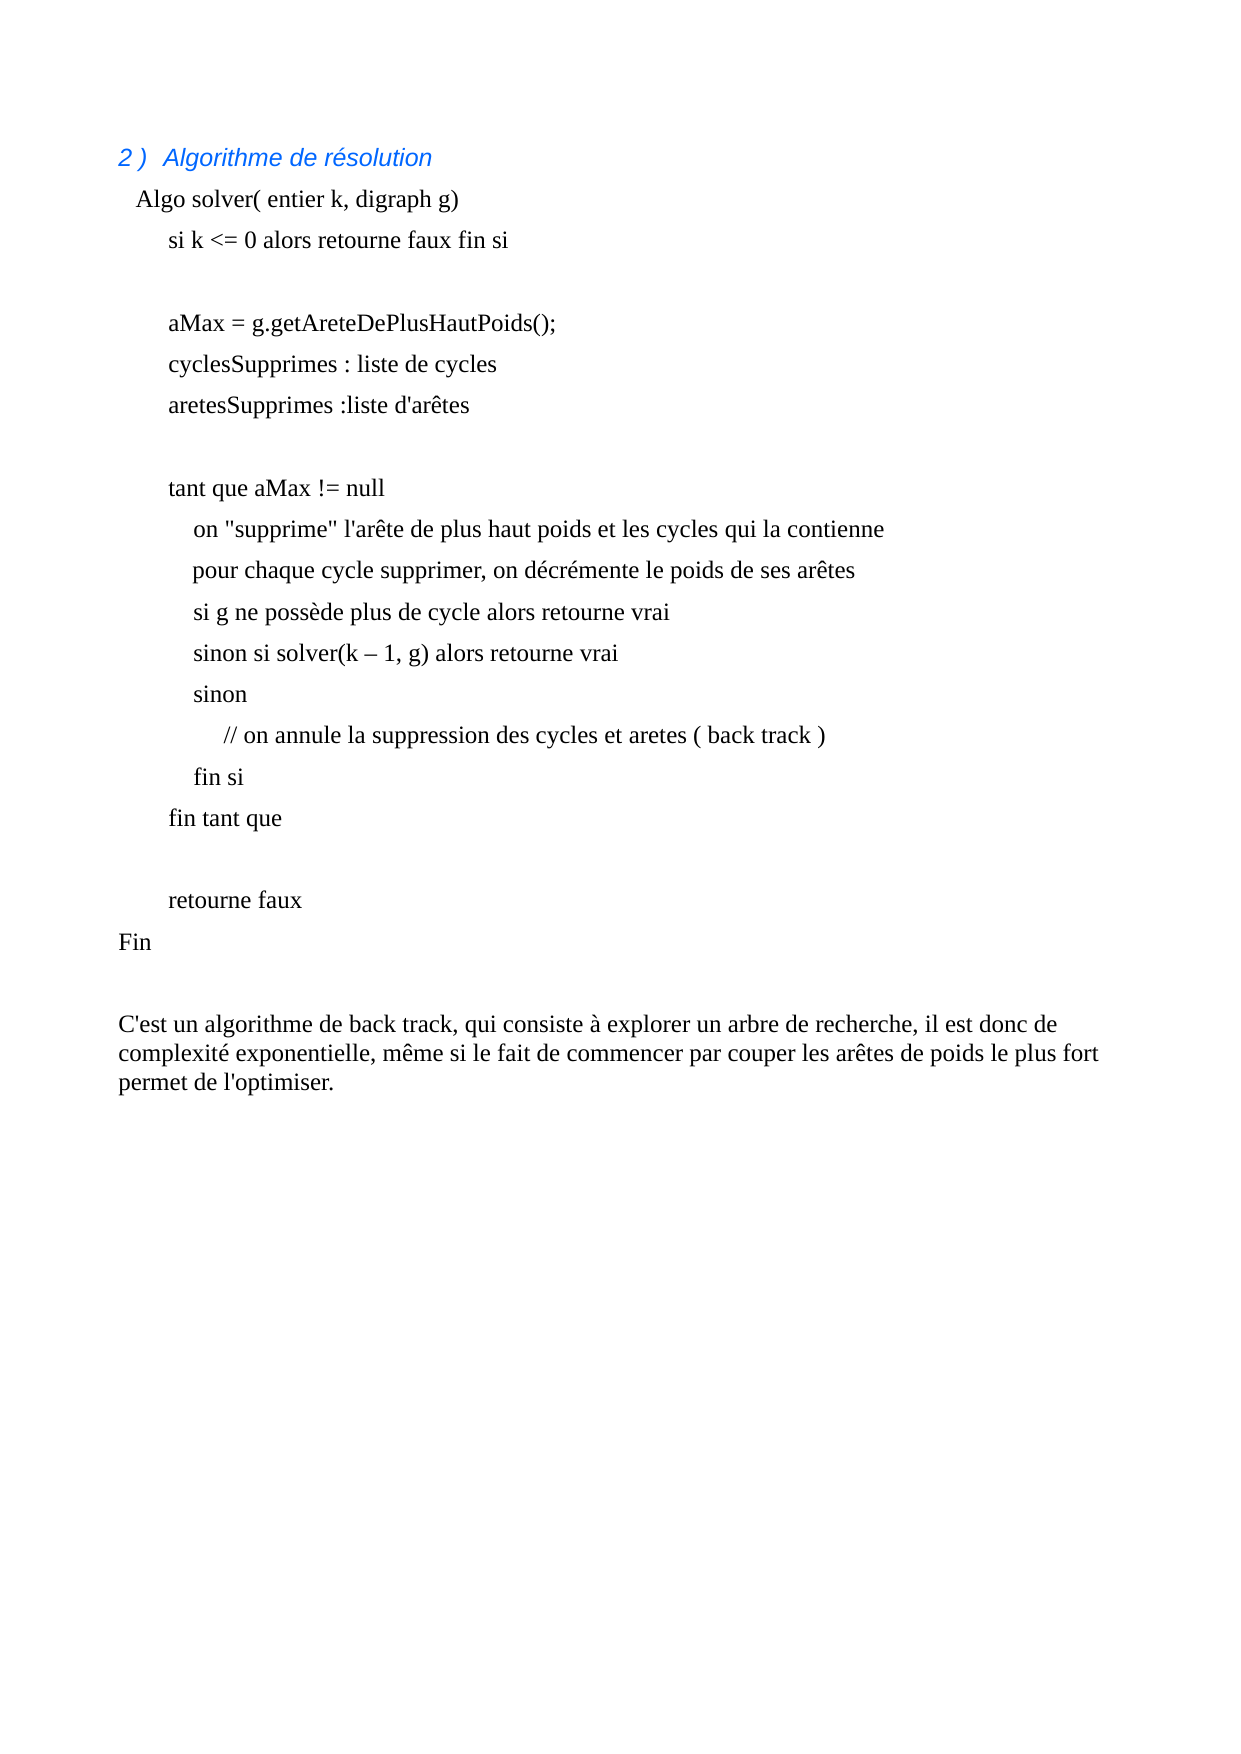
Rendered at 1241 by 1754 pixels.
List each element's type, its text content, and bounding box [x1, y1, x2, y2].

text C'est un algorithme de back track, qui consiste à explorer un arbre de recherche, il est donc de complexité exponentielle, même si le fait de commencer par couper les arêtes de poids le plus fort permet de l'optimiser. [118, 1009, 1122, 1096]
subtitle Algorithme de résolution [118, 143, 1122, 172]
text fin si [118, 762, 1122, 791]
text cyclesSupprimes : liste de cycles [118, 349, 1122, 378]
text Algo solver( entier k, digraph g) [118, 184, 1122, 213]
text si k <= 0 alors retourne faux fin si [118, 226, 1122, 254]
text sinon si solver(k – 1, g) alors retourne vrai [118, 638, 1122, 667]
text si g ne possède plus de cycle alors retourne vrai [118, 597, 1122, 626]
text sinon [118, 679, 1122, 708]
text Fin [118, 927, 1122, 956]
text tant que aMax != null [118, 473, 1122, 502]
text aMax = g.getAreteDePlusHautPoids(); [118, 308, 1122, 337]
text on "supprime" l'arête de plus haut poids et les cycles qui la contienne [118, 514, 1122, 543]
text pour chaque cycle supprimer, on décrémente le poids de ses arêtes [118, 556, 1122, 584]
text retourne faux [118, 886, 1122, 914]
text // on annule la suppression des cycles et aretes ( back track ) [118, 721, 1122, 749]
text aretesSupprimes :liste d'arêtes [118, 391, 1122, 419]
text fin tant que [118, 803, 1122, 832]
